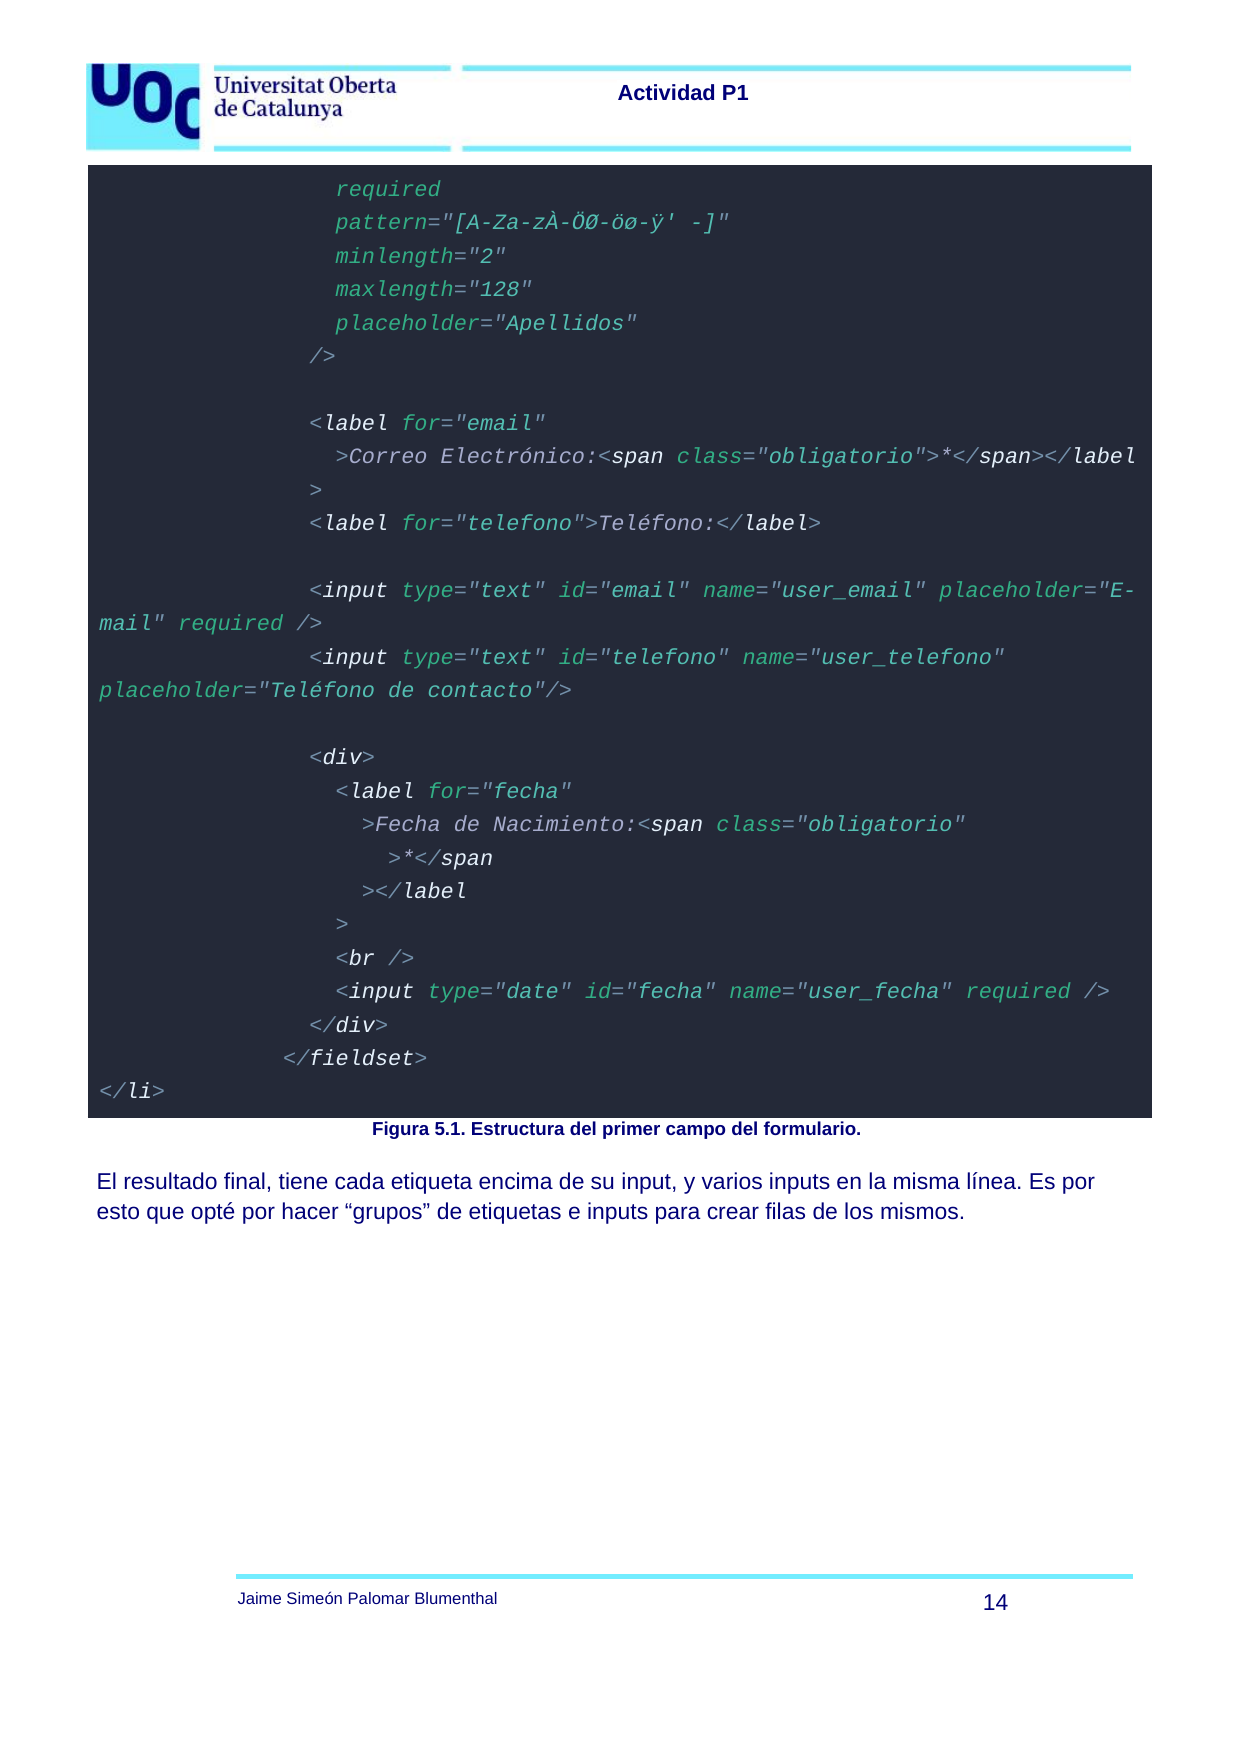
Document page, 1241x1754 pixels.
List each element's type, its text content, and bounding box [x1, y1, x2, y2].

table_header required pattern="[A-Za-zÀ-ÖØ-öø-ÿ' -]" minlength="2" maxlength="128" placeholder="Apellidos" /> <label for="email" >Correo Electrónico:<span class="obligatorio">*</span></label > <label for="telefono">Teléfono:</label> <input type="text" id="email" name="user_email" placeholder="E-mail" required /> <input type="text" id="telefono" name="user_telefono" placeholder="Teléfono de contacto"/> <div> <label for="fecha" >Fecha de Nacimiento:<span class="obligatorio" >*</span ></label > <br /> <input type="date" id="fecha" name="user_fecha" required /> </div> </fieldset> </li> [90, 168, 1150, 1116]
picture [100, 63, 1132, 152]
text Figura 5.1. Estructura del primer campo del formulario. [96, 1118, 1137, 1139]
text El resultado final, tiene cada etiqueta encima de su input, y varios inputs en la misma línea. Es por esto que opté por hacer “grupos” de etiquetas e inputs para crear filas de los mismos. [96, 1168, 1137, 1224]
